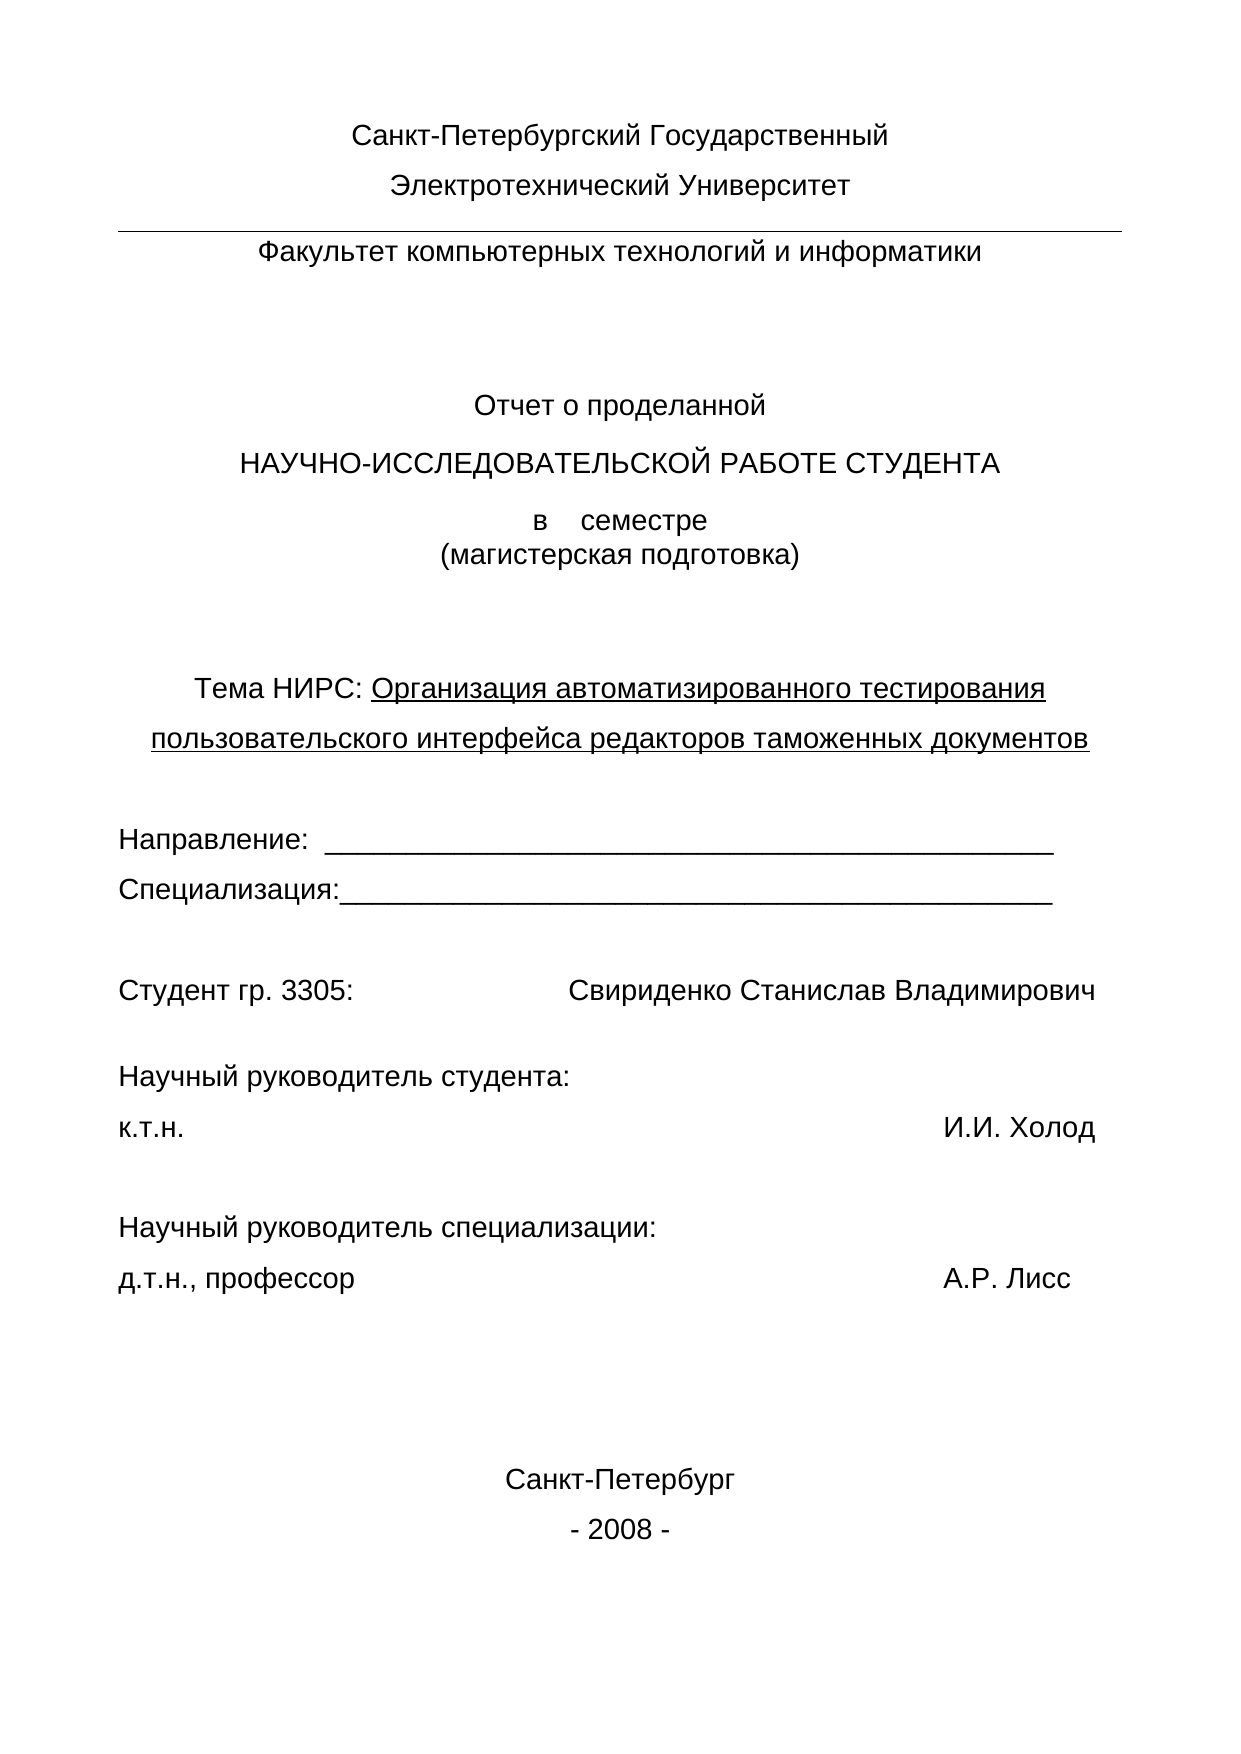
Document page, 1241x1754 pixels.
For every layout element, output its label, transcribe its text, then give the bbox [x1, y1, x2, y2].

subtitle Санкт-Петербург [118, 1462, 1122, 1495]
text д.т.н., профессор А.Р. Лисс [118, 1261, 1122, 1294]
subtitle Факультет компьютерных технологий и информатики [118, 232, 1122, 268]
text в семестре [118, 503, 1122, 537]
text - 2008 - [118, 1512, 1122, 1546]
subtitle Электротехнический Университет [118, 168, 1122, 202]
text Специализация:____________________________________________ [118, 872, 1122, 906]
text Студент гр. 3305: Свириденко Станислав Владимирович [118, 973, 1122, 1007]
text Тема НИРС: Организация автоматизированного тестирования пользовательского интерфейса редакторов таможенных документов [118, 671, 1122, 755]
subtitle НАУЧНО-ИССЛЕДОВАТЕЛЬСКОЙ РАБОТЕ СТУДЕНТА [118, 446, 1122, 479]
title Санкт-Петербургский Государственный [118, 118, 1122, 152]
text Научный руководитель студента: [118, 1059, 1122, 1093]
subtitle Отчет о проделанной [118, 388, 1122, 422]
text Направление: _____________________________________________ [118, 822, 1122, 856]
text к.т.н. И.И. Холод [118, 1110, 1122, 1143]
text (магистерская подготовка) [118, 537, 1122, 571]
text Научный руководитель специализации: [118, 1210, 1122, 1244]
